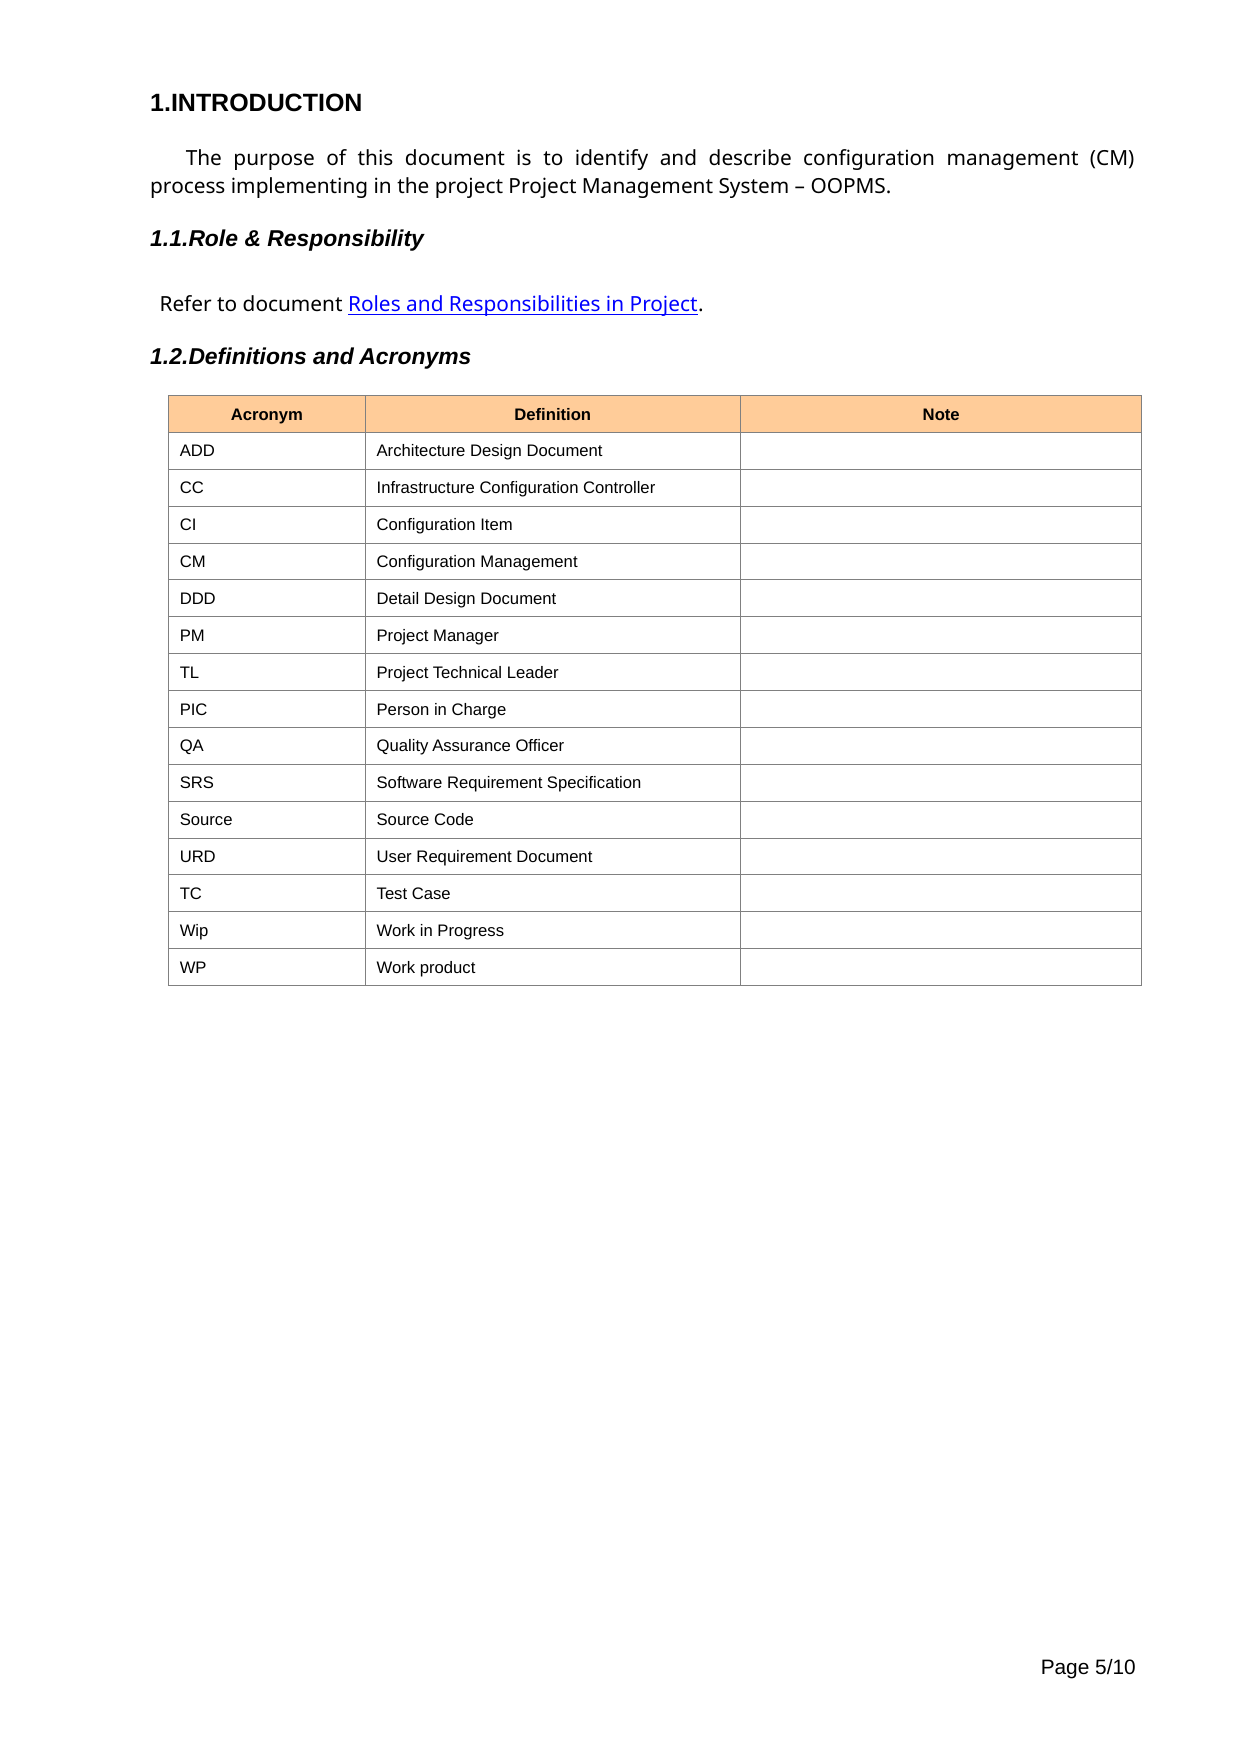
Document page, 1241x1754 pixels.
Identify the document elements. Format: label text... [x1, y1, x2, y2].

table_cell [741, 949, 1141, 985]
table_cell [741, 654, 1141, 690]
table_cell [741, 507, 1141, 542]
subtitle Definitions and Acronyms [150, 343, 1136, 369]
table_cell ADD [169, 433, 365, 469]
table_cell Source Code [366, 802, 740, 837]
table_cell URD [169, 839, 365, 874]
table_cell [741, 765, 1141, 801]
table_cell CC [169, 470, 365, 506]
table_header Note [741, 396, 1141, 432]
table_cell CM [169, 544, 365, 579]
table_cell Software Requirement Specification [366, 765, 740, 801]
table_cell [741, 580, 1141, 616]
table_cell Architecture Design Document [366, 433, 740, 469]
table_cell Detail Design Document [366, 580, 740, 616]
table_cell [741, 912, 1141, 948]
text Refer to document Roles and Responsibilities in Project. [159, 289, 1136, 318]
subtitle Role & Responsibility [150, 225, 1136, 251]
table_cell [741, 433, 1141, 469]
table_cell [741, 728, 1141, 764]
table_cell Work product [366, 949, 740, 985]
table_cell [741, 691, 1141, 727]
table_cell Infrastructure Configuration Controller [366, 470, 740, 506]
table_cell Work in Progress [366, 912, 740, 948]
table_cell TL [169, 654, 365, 690]
table_cell User Requirement Document [366, 839, 740, 874]
table_cell [741, 839, 1141, 874]
subtitle Introduction [150, 87, 1136, 116]
table_header Definition [366, 396, 740, 432]
table_cell Project Technical Leader [366, 654, 740, 690]
table_cell Project Manager [366, 617, 740, 653]
table_cell Person in Charge [366, 691, 740, 727]
table_cell DDD [169, 580, 365, 616]
table_cell CI [169, 507, 365, 542]
table_cell Quality Assurance Officer [366, 728, 740, 764]
table_cell [741, 470, 1141, 506]
table_cell QA [169, 728, 365, 764]
table_cell [741, 617, 1141, 653]
table_cell SRS [169, 765, 365, 801]
text The purpose of this document is to identify and describe configuration management (CM) process implementing in the project Project Management System – OOPMS. [150, 143, 1136, 200]
table_cell [741, 802, 1141, 837]
table_cell WP [169, 949, 365, 985]
table_cell PM [169, 617, 365, 653]
table_cell Wip [169, 912, 365, 948]
table_cell Test Case [366, 875, 740, 911]
table_cell [741, 875, 1141, 911]
table_header Acronym [169, 396, 365, 432]
table_cell Configuration Item [366, 507, 740, 542]
table_cell TC [169, 875, 365, 911]
table_cell Configuration Management [366, 544, 740, 579]
table_cell [741, 544, 1141, 579]
table_cell PIC [169, 691, 365, 727]
table_cell Source [169, 802, 365, 837]
